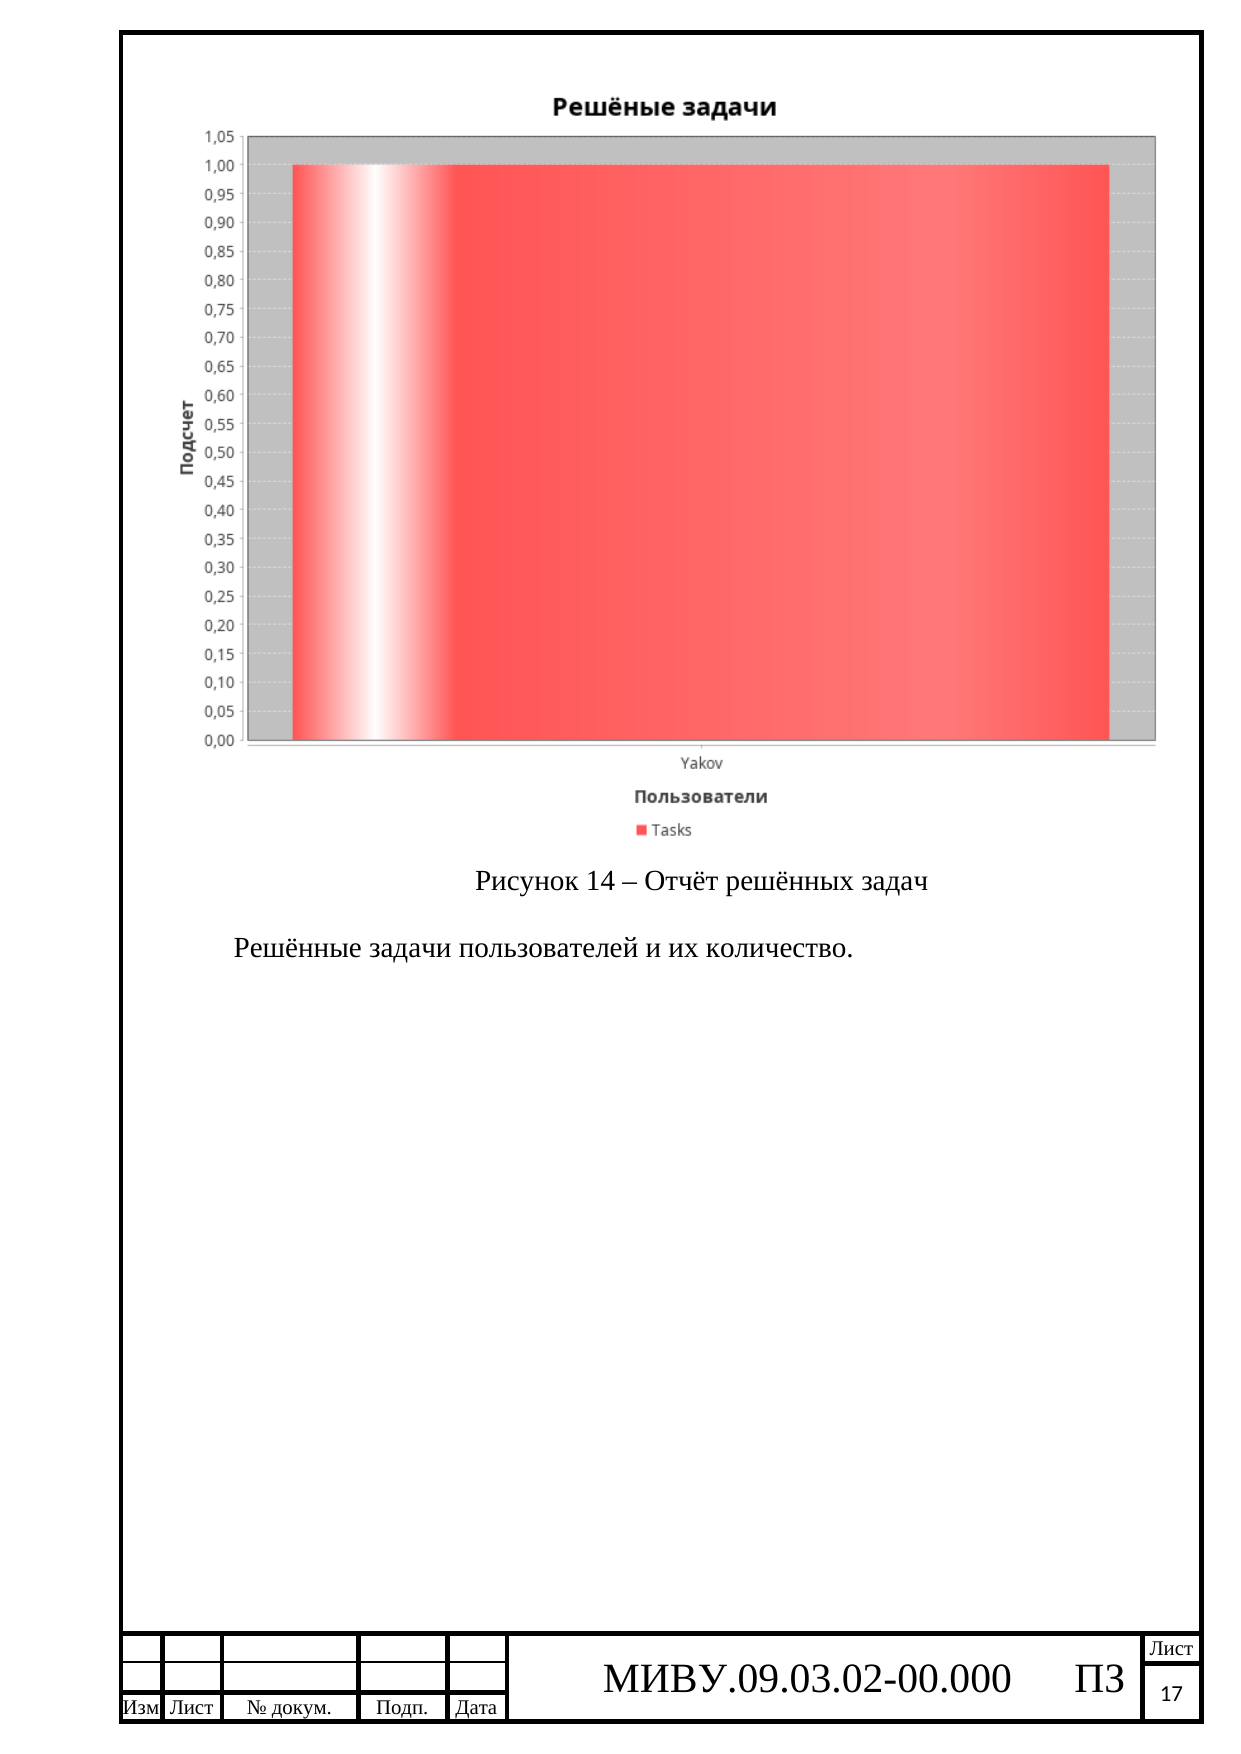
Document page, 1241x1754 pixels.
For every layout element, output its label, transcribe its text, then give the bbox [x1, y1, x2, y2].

text Решённые задачи пользователей и их количество. [159, 930, 1169, 963]
picture [159, 88, 1170, 846]
text Рисунок 14 – Отчёт решённых задач [159, 846, 1169, 896]
